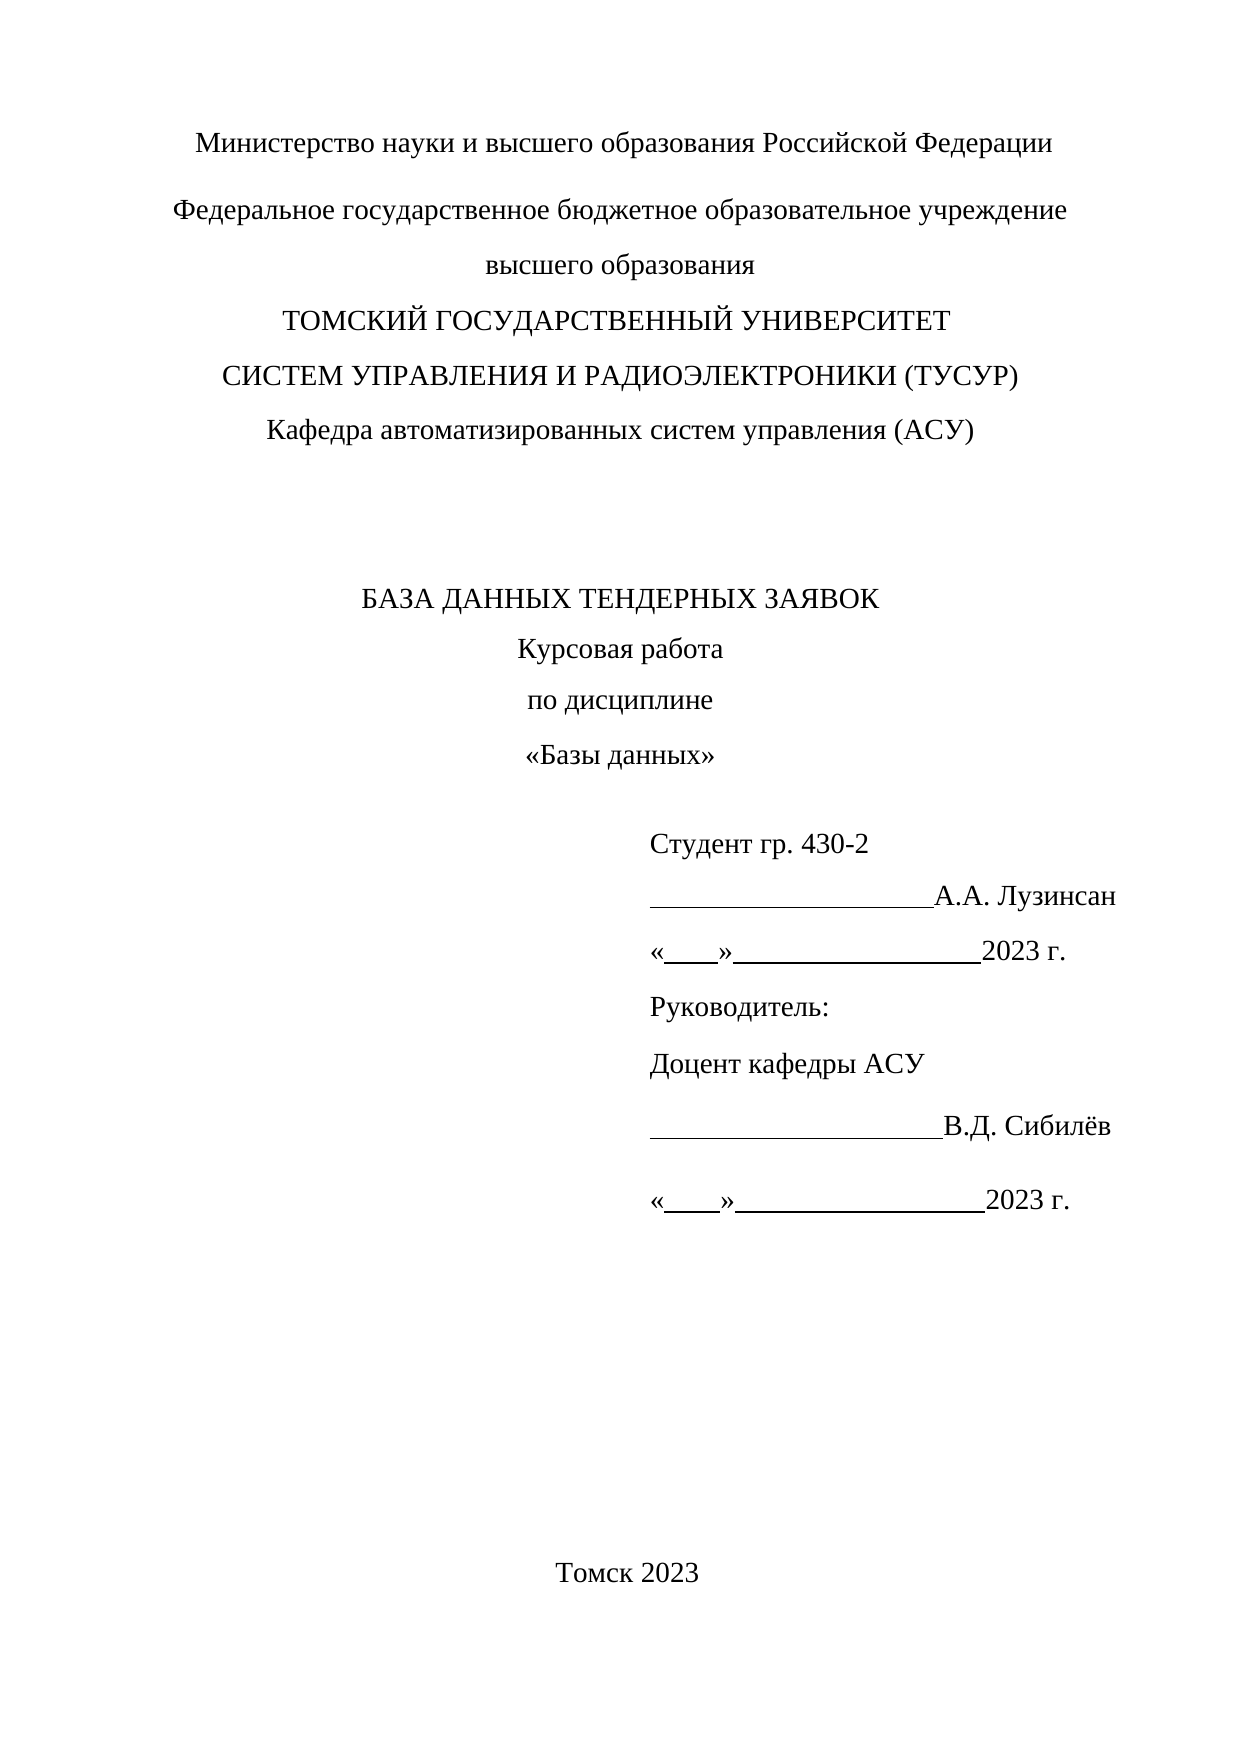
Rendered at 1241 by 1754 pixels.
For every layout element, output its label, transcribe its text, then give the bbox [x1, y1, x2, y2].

text « » 2023 г. [649, 933, 1122, 966]
text Федеральное государственное бюджетное образовательное учреждение высшего образования [118, 192, 1122, 281]
text по дисциплине [118, 682, 1122, 715]
text «Базы данных» [118, 737, 1122, 771]
text ТОМСКИЙ ГОСУДАРСТВЕННЫЙ УНИВЕРСИТЕТ СИСТЕМ УПРАВЛЕНИЯ И РАДИОЭЛЕКТРОНИКИ (ТУСУР) [118, 303, 1122, 391]
text Курсовая работа [118, 631, 1122, 665]
text Студент гр. 430-2 [649, 826, 1122, 859]
text Кафедра автоматизированных систем управления (АСУ) [118, 413, 1122, 446]
text Министерство науки и высшего образования Российской Федерации [118, 125, 1122, 159]
text А.А. Лузинсан [649, 878, 1122, 911]
text Доцент кафедры АСУ [649, 1046, 1122, 1079]
text « » 2023 г. [649, 1182, 1122, 1215]
text В.Д. Сибилёв [649, 1108, 1122, 1142]
text БАЗА ДАННЫХ ТЕНДЕРНЫХ ЗАЯВОК [118, 581, 1122, 615]
text Руководитель: [649, 989, 1122, 1023]
text Томск 2023 [243, 1555, 1011, 1588]
